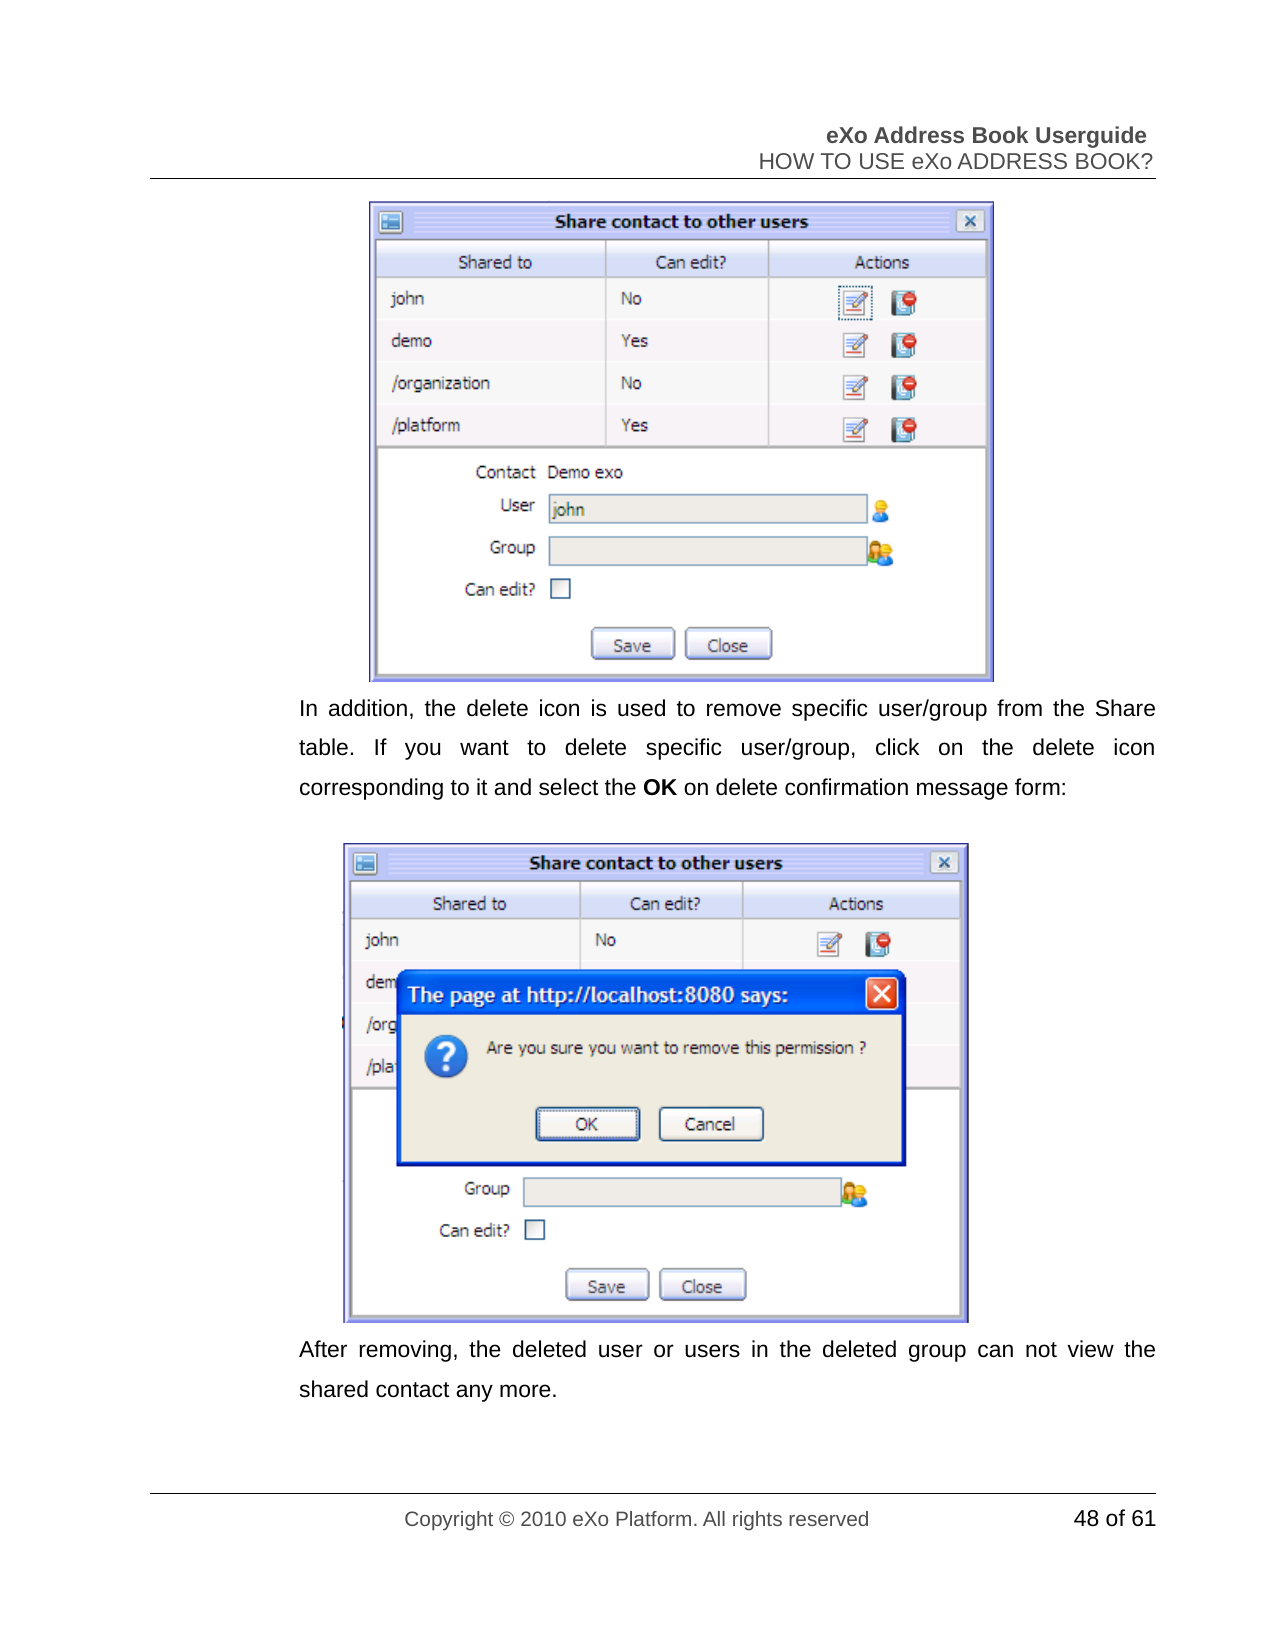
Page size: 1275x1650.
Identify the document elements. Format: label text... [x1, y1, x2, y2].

picture [369, 200, 994, 682]
picture [342, 843, 969, 1323]
list In addition, the delete icon is used to remove specific user/group from the Share table. If you want to delete specific user/group, click on the delete icon corresponding to it and select the OK on delete confirmation message form: [261, 208, 1156, 800]
list After removing, the deleted user or users in the deleted group can not view the shared contact any more. [261, 833, 1156, 1402]
